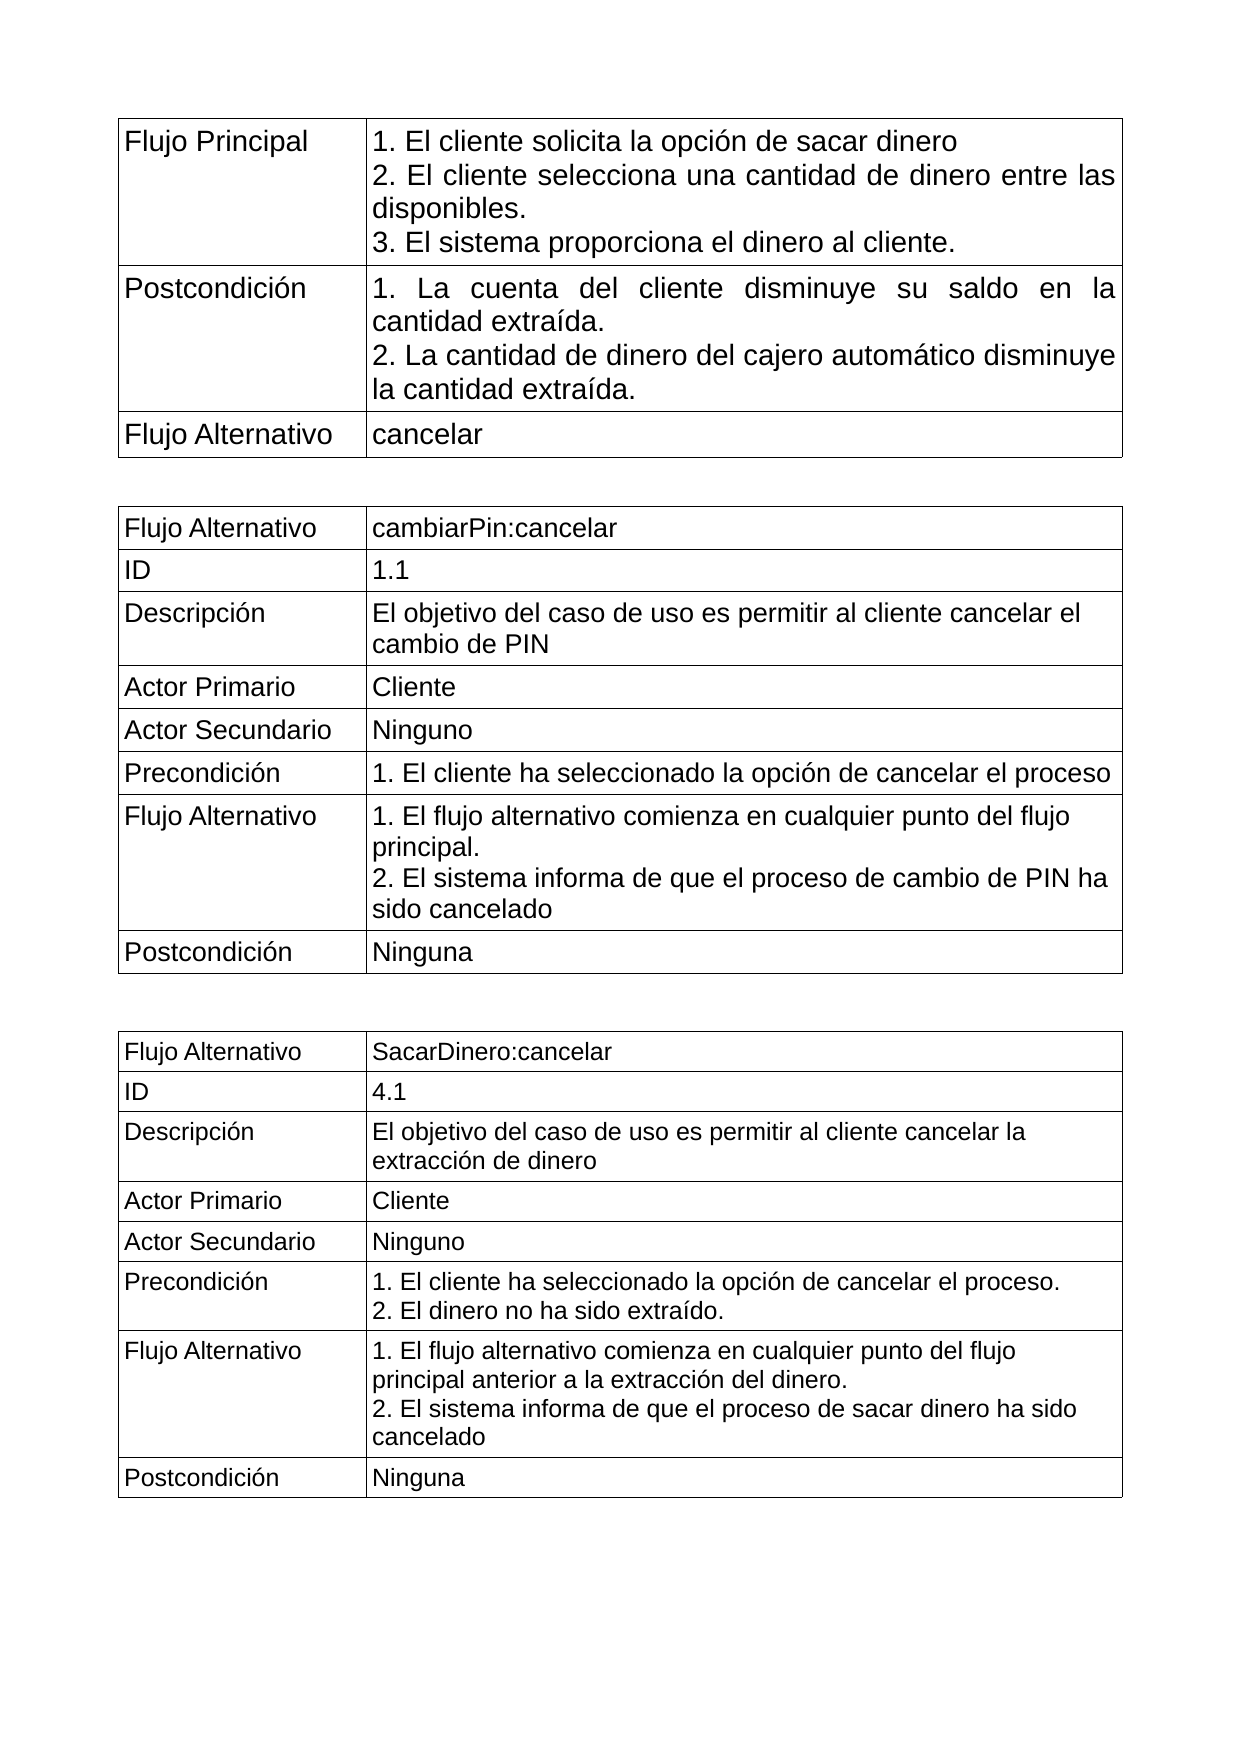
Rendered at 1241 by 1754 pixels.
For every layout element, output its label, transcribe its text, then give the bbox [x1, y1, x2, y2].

table_cell 1. El flujo alternativo comienza en cualquier punto del flujo principal. 2. El sistema informa de que el proceso de cambio de PIN ha sido cancelado [367, 795, 1122, 930]
table_cell Flujo Principal [119, 119, 366, 265]
table_cell 1. El flujo alternativo comienza en cualquier punto del flujo principal anterior a la extracción del dinero. 2. El sistema informa de que el proceso de sacar dinero ha sido cancelado [367, 1331, 1122, 1457]
table_header Flujo Alternativo [119, 1032, 366, 1071]
table_cell Actor Secundario [119, 1222, 366, 1261]
table_cell El objetivo del caso de uso es permitir al cliente cancelar la extracción de dinero [367, 1112, 1122, 1181]
table_cell Precondición [119, 752, 366, 794]
table_cell Flujo Alternativo [119, 412, 366, 457]
table_cell ID [119, 1072, 366, 1111]
table_cell Descripción [119, 592, 366, 665]
table_cell Postcondición [119, 931, 366, 973]
table_cell 1. El cliente solicita la opción de sacar dinero 2. El cliente selecciona una cantidad de dinero entre las disponibles. 3. El sistema proporciona el dinero al cliente. [367, 119, 1122, 265]
table_header SacarDinero:cancelar [367, 1032, 1122, 1071]
table_cell Postcondición [119, 266, 366, 411]
table_cell Flujo Alternativo [119, 795, 366, 930]
table_cell Ninguno [367, 709, 1122, 751]
table_cell Ninguno [367, 1222, 1122, 1261]
table_cell Actor Primario [119, 666, 366, 708]
table_cell 1.1 [367, 550, 1122, 591]
table_cell 1. El cliente ha seleccionado la opción de cancelar el proceso [367, 752, 1122, 794]
table_cell Cliente [367, 1182, 1122, 1221]
table_cell Cliente [367, 666, 1122, 708]
table_cell 1. El cliente ha seleccionado la opción de cancelar el proceso. 2. El dinero no ha sido extraído. [367, 1262, 1122, 1330]
table_cell Postcondición [119, 1458, 366, 1497]
table_header Flujo Alternativo [119, 507, 366, 548]
table_cell Descripción [119, 1112, 366, 1181]
table_cell cancelar [367, 412, 1122, 457]
table_header cambiarPin:cancelar [367, 507, 1122, 548]
table_cell Ninguna [367, 931, 1122, 973]
table_cell Actor Primario [119, 1182, 366, 1221]
table_cell El objetivo del caso de uso es permitir al cliente cancelar el cambio de PIN [367, 592, 1122, 665]
table_cell Ninguna [367, 1458, 1122, 1497]
table_cell 1. La cuenta del cliente disminuye su saldo en la cantidad extraída. 2. La cantidad de dinero del cajero automático disminuye la cantidad extraída. [367, 266, 1122, 411]
table_cell Flujo Alternativo [119, 1331, 366, 1457]
table_cell ID [119, 550, 366, 591]
table_cell 4.1 [367, 1072, 1122, 1111]
table_cell Precondición [119, 1262, 366, 1330]
table_cell Actor Secundario [119, 709, 366, 751]
